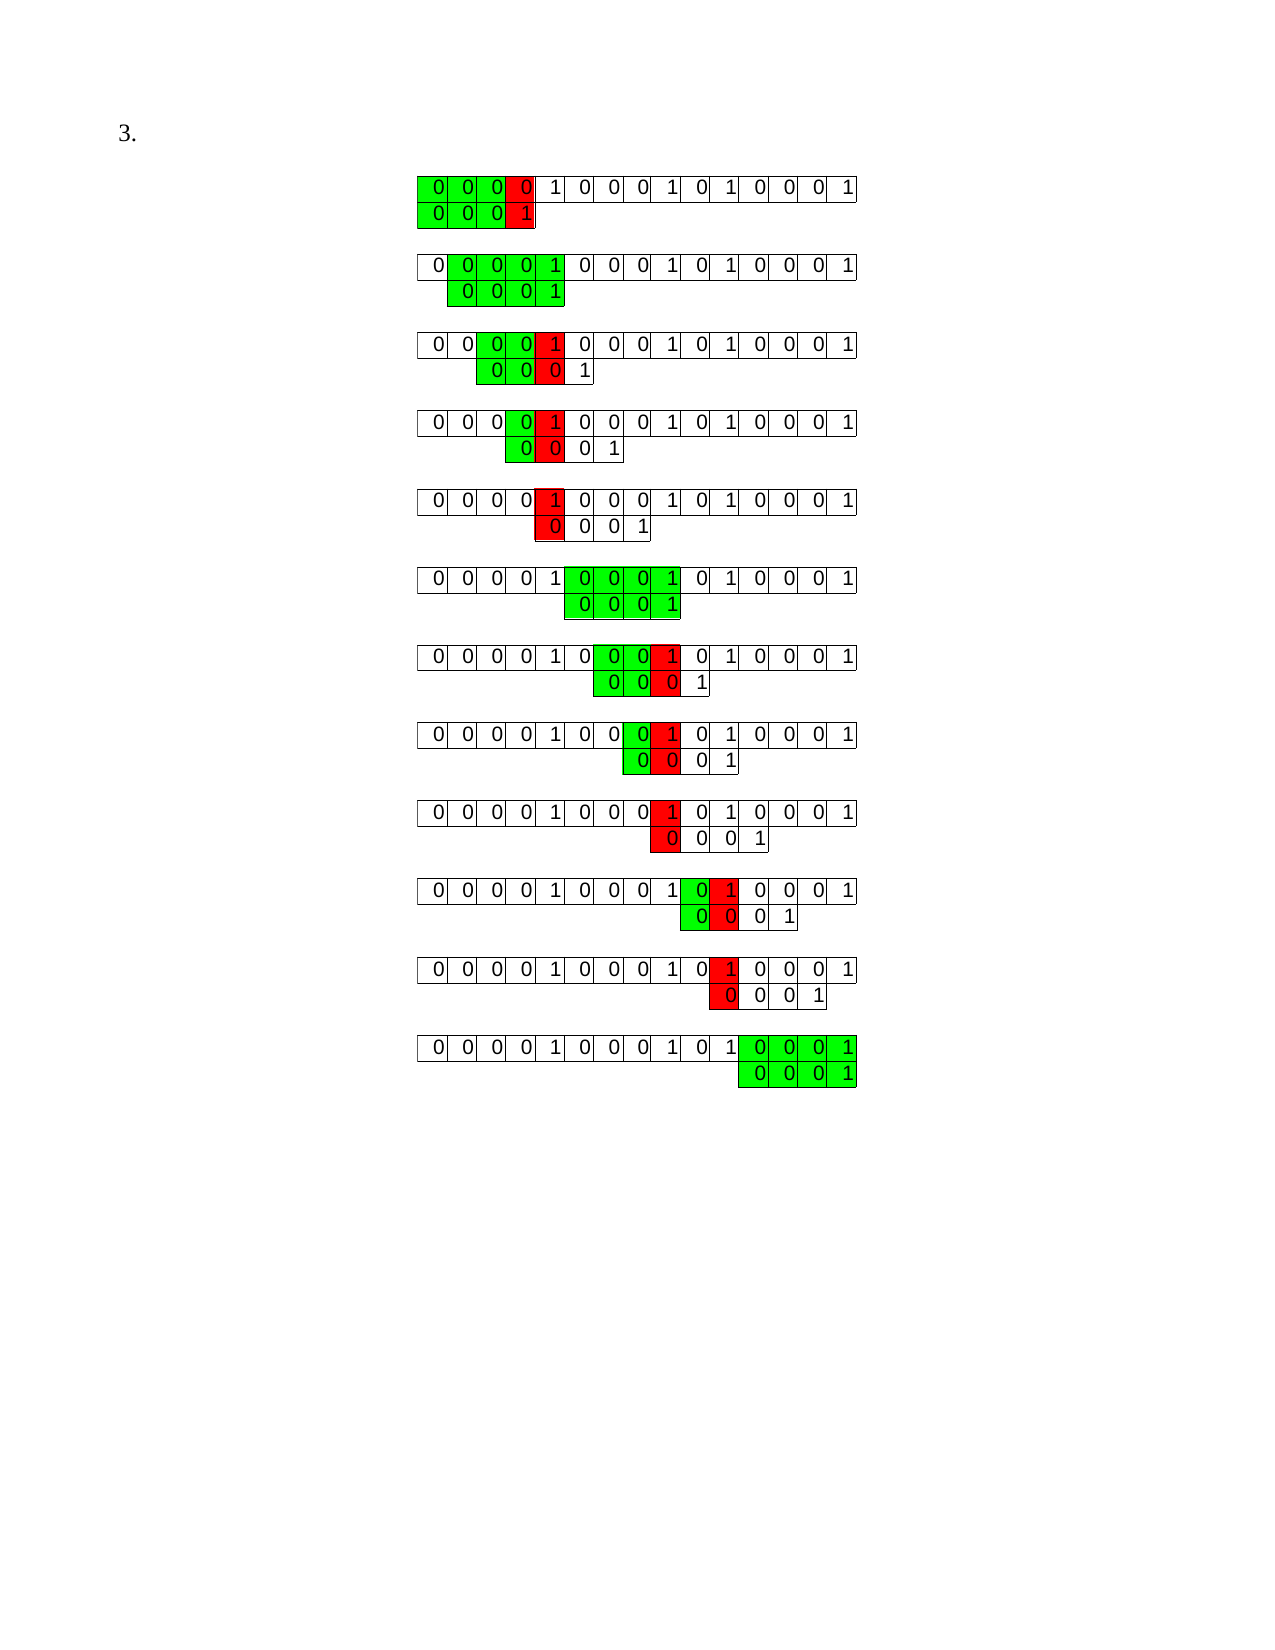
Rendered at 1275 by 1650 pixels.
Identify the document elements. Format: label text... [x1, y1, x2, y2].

text 3. [118, 118, 1157, 147]
